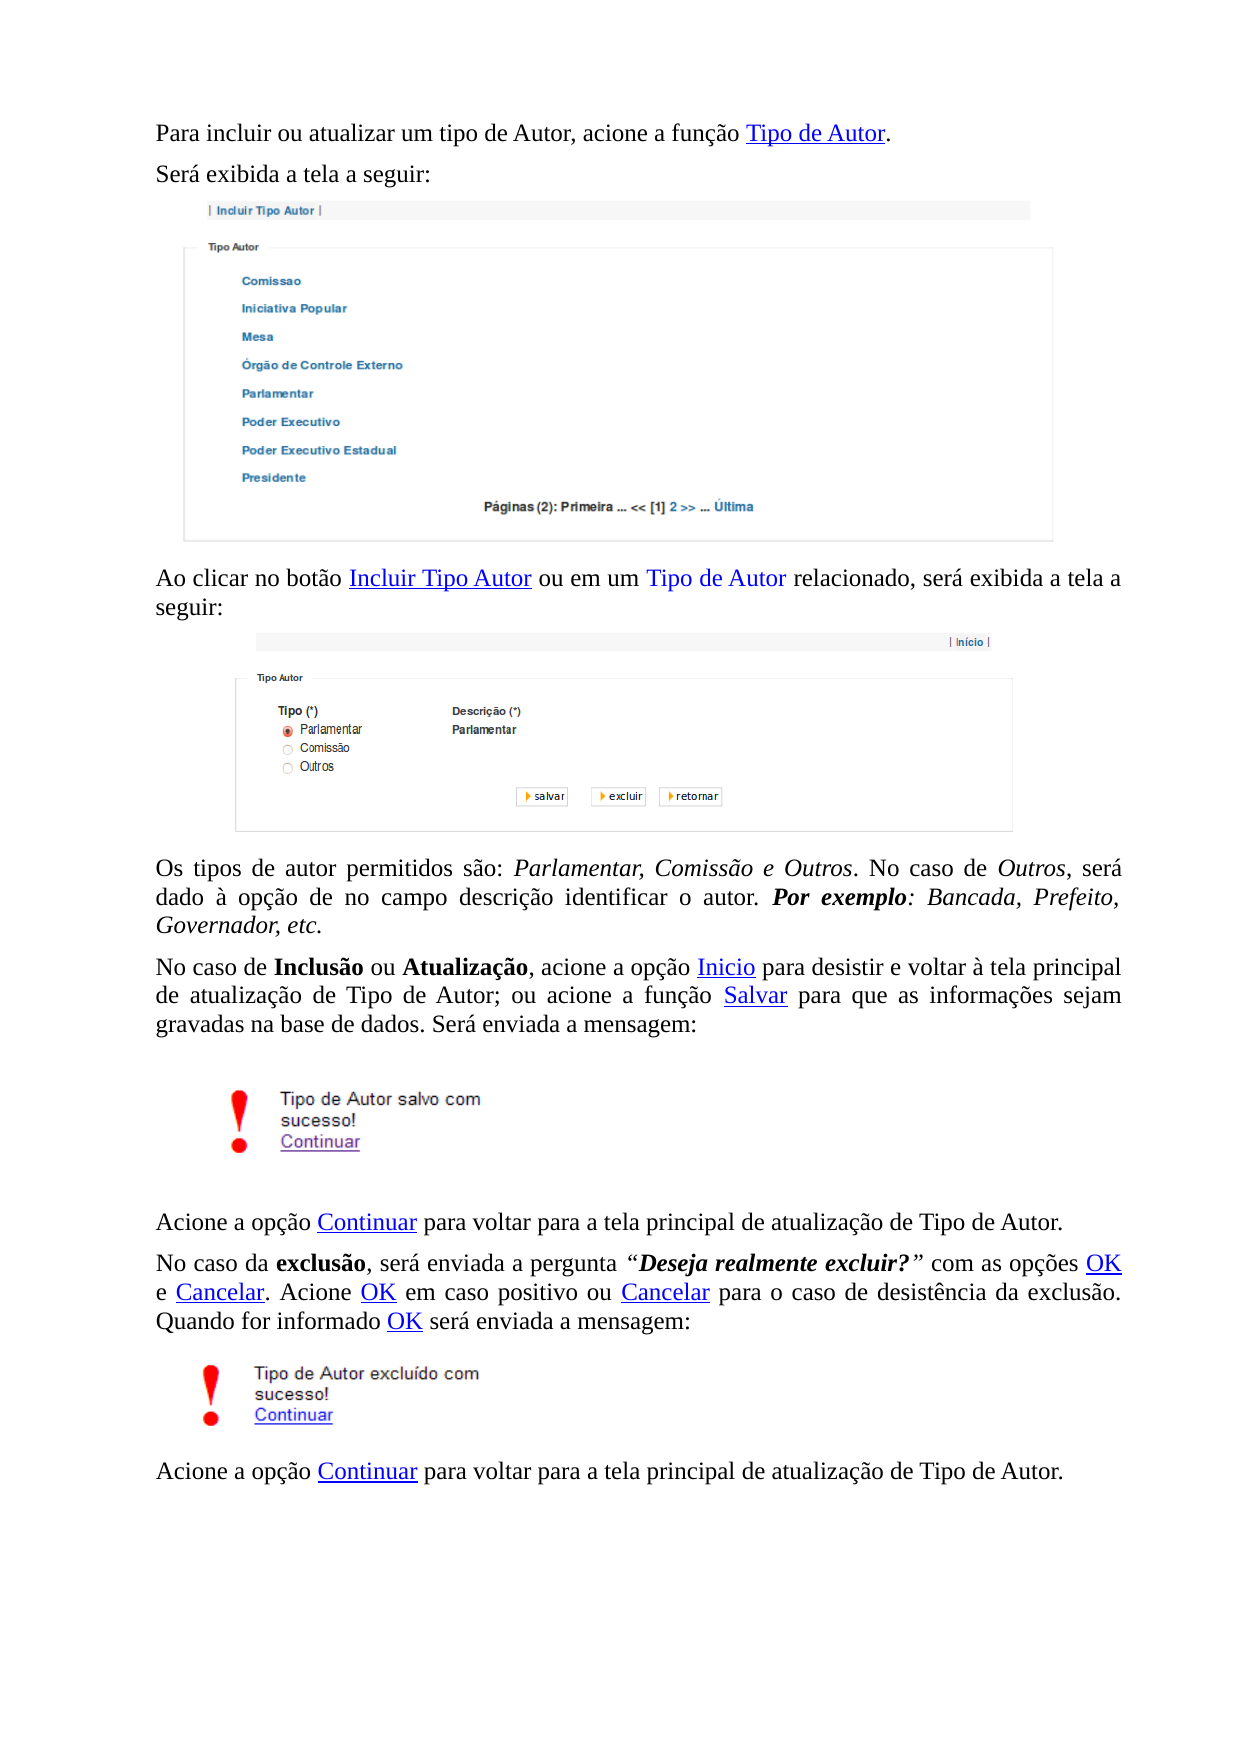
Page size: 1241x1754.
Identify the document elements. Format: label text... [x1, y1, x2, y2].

text Será exibida a tela a seguir: [155, 159, 1122, 188]
text Os tipos de autor permitidos são: Parlamentar, Comissão e Outros. No caso de Outros, será dado à opção de no campo descrição identificar o autor. Por exemplo: Bancada, Prefeito, Governador, etc. [155, 853, 1122, 939]
text No caso da exclusão, será enviada a pergunta “Deseja realmente excluir?” com as opções OK e Cancelar. Acione OK em caso positivo ou Cancelar para o caso de desistência da exclusão. Quando for informado OK será enviada a mensagem: [156, 1248, 1122, 1334]
picture [226, 632, 1014, 836]
text Acione a opção Continuar para voltar para a tela principal de atualização de Tipo de Autor. [156, 1456, 1122, 1485]
text Acione a opção Continuar para voltar para a tela principal de atualização de Tipo de Autor. [155, 1207, 1122, 1236]
picture [171, 1076, 555, 1169]
picture [178, 200, 1062, 546]
text Para incluir ou atualizar um tipo de Autor, acione a função Tipo de Autor. [155, 118, 1122, 147]
text No caso de Inclusão ou Atualização, acione a opção Inicio para desistir e voltar à tela principal de atualização de Tipo de Autor; ou acione a função Salvar para que as informações sejam gravadas na base de dados. Será enviada a mensagem: [155, 952, 1122, 1038]
text Ao clicar no botão Incluir Tipo Autor ou em um Tipo de Autor relacionado, será exibida a tela a seguir: [155, 563, 1122, 620]
picture [172, 1356, 504, 1435]
